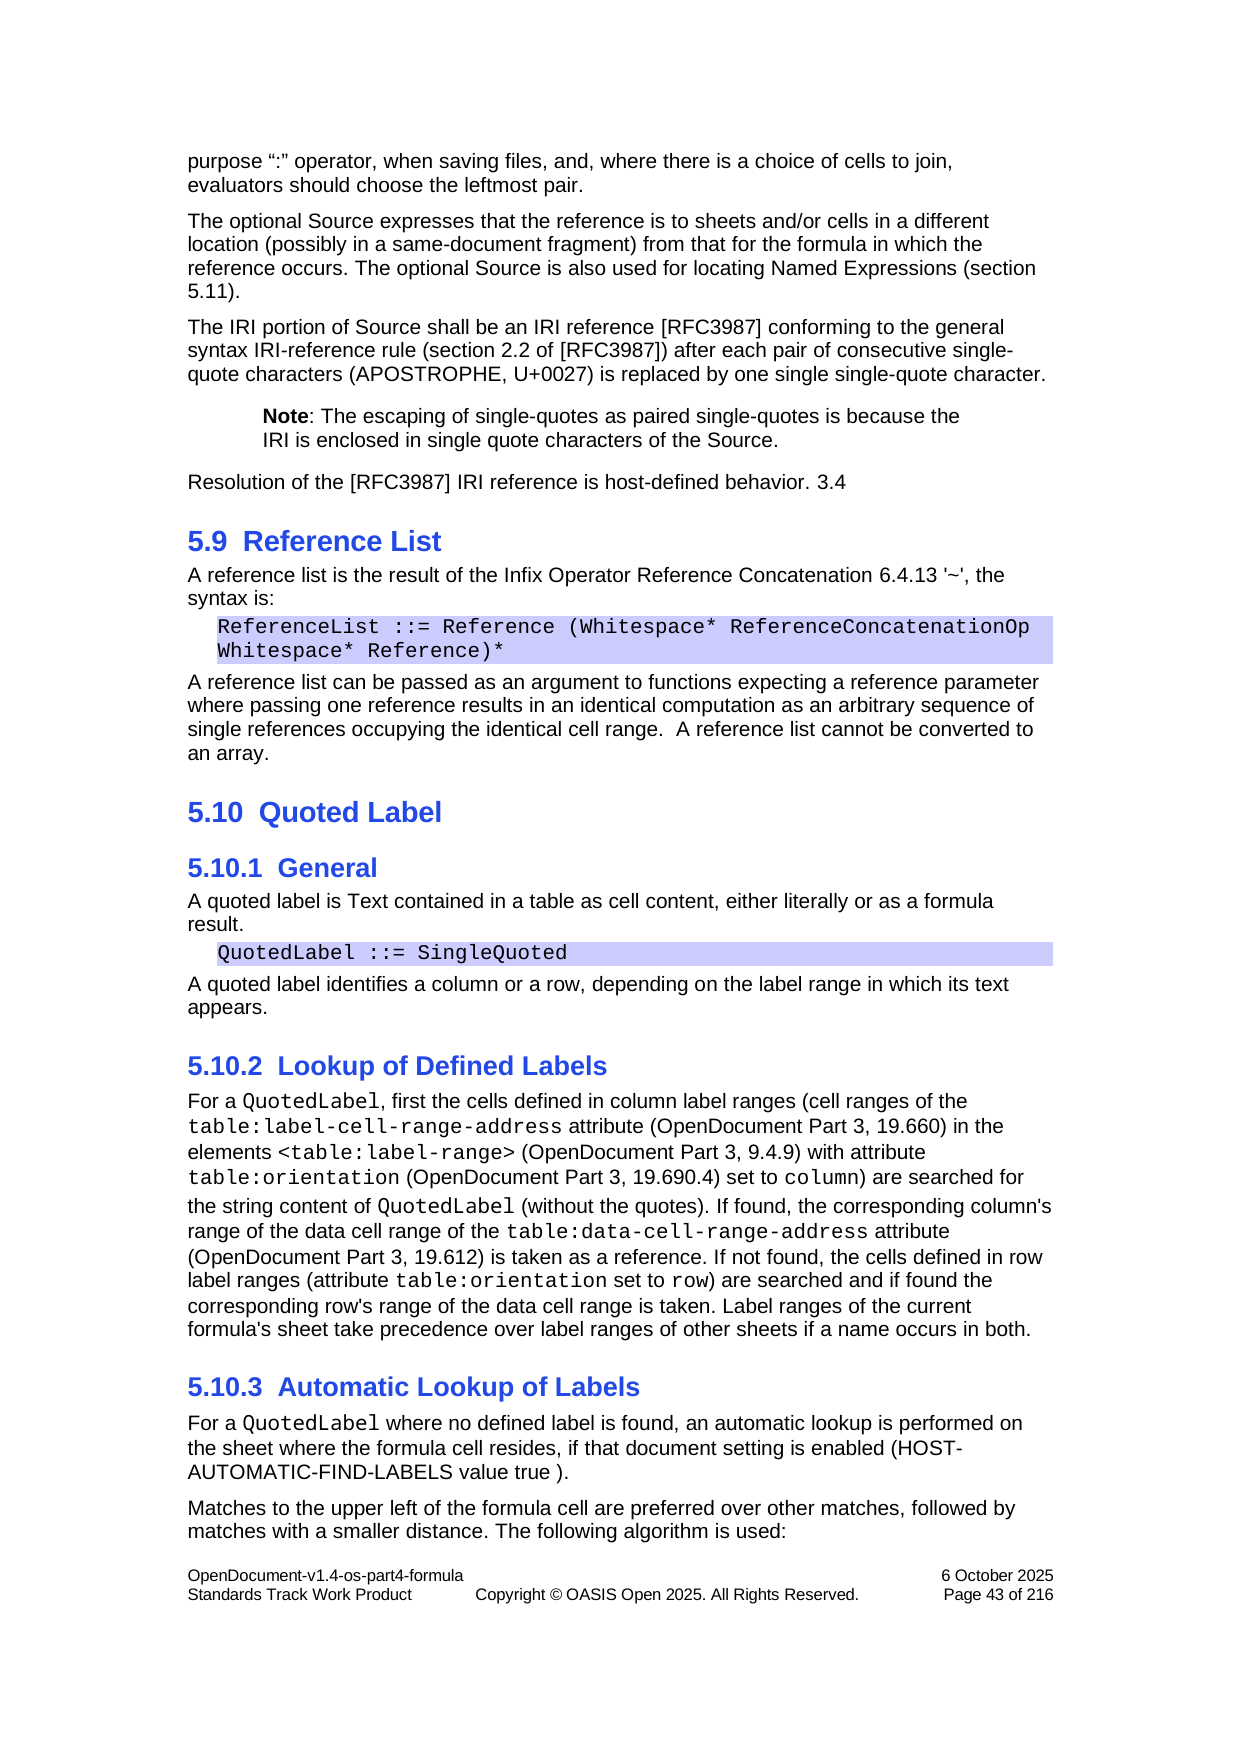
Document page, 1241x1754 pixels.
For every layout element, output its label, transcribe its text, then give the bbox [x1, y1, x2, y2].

text purpose “:” operator, when saving files, and, where there is a choice of cells to join, evaluators should choose the leftmost pair. [187, 150, 1053, 197]
subtitle General [187, 853, 1053, 883]
subtitle Quoted Label [187, 796, 1053, 828]
subtitle Automatic Lookup of Labels [187, 1372, 1053, 1402]
text QuotedLabel ::= SingleQuoted [217, 942, 1053, 966]
text The IRI portion of Source shall be an IRI reference [RFC3987] conforming to the general syntax IRI-reference rule (section 2.2 of [RFC3987]) after each pair of consecutive single-quote characters (APOSTROPHE, U+0027) is replaced by one single single-quote character. [187, 315, 1053, 386]
text ReferenceList ::= Reference (Whitespace* ReferenceConcatenationOp Whitespace* Reference)* [217, 616, 1053, 664]
text Matches to the upper left of the formula cell are preferred over other matches, followed by matches with a smaller distance. The following algorithm is used: [187, 1496, 1053, 1543]
text The optional Source expresses that the reference is to sheets and/or cells in a different location (possibly in a same-document fragment) from that for the formula in which the reference occurs. The optional Source is also used for locating Named Expressions (section 5.11). [187, 209, 1053, 303]
text A reference list is the result of the Infix Operator Reference Concatenation 6.4.13 '~', the syntax is: [187, 563, 1053, 610]
text For a QuotedLabel where no defined label is found, an automatic lookup is performed on the sheet where the formula cell resides, if that document setting is enabled (HOST-AUTOMATIC-FIND-LABELS value true ). [187, 1408, 1053, 1484]
text Note: The escaping of single-quotes as paired single-quotes is because the IRI is enclosed in single quote characters of the Source. [262, 404, 978, 452]
subtitle Lookup of Defined Labels [187, 1050, 1053, 1080]
text A quoted label is Text contained in a table as cell content, either literally or as a formula result. [187, 889, 1053, 936]
text A quoted label identifies a column or a row, depending on the label range in which its text appears. [187, 972, 1053, 1019]
text For a QuotedLabel, first the cells defined in column label ranges (cell ranges of the table:label-cell-range-address attribute (OpenDocument Part 3, 19.660) in the elements <table:label-range> (OpenDocument Part 3, 9.4.9) with attribute table:orientation (OpenDocument Part 3, 19.690.4) set to column) are searched for the string content of QuotedLabel (without the quotes). If found, the corresponding column's range of the data cell range of the table:data-cell-range-address attribute (OpenDocument Part 3, 19.612) is taken as a reference. If not found, the cells defined in row label ranges (attribute table:orientation set to row) are searched and if found the corresponding row's range of the data cell range is taken. Label ranges of the current formula's sheet take precedence over label ranges of other sheets if a name occurs in both. [187, 1086, 1053, 1341]
text Resolution of the [RFC3987] IRI reference is host-defined behavior. 3.4 [187, 470, 1053, 494]
text A reference list can be passed as an argument to functions expecting a reference parameter where passing one reference results in an identical computation as an arbitrary sequence of single references occupying the identical cell range. A reference list cannot be converted to an array. [187, 670, 1053, 764]
subtitle Reference List [187, 525, 1053, 557]
